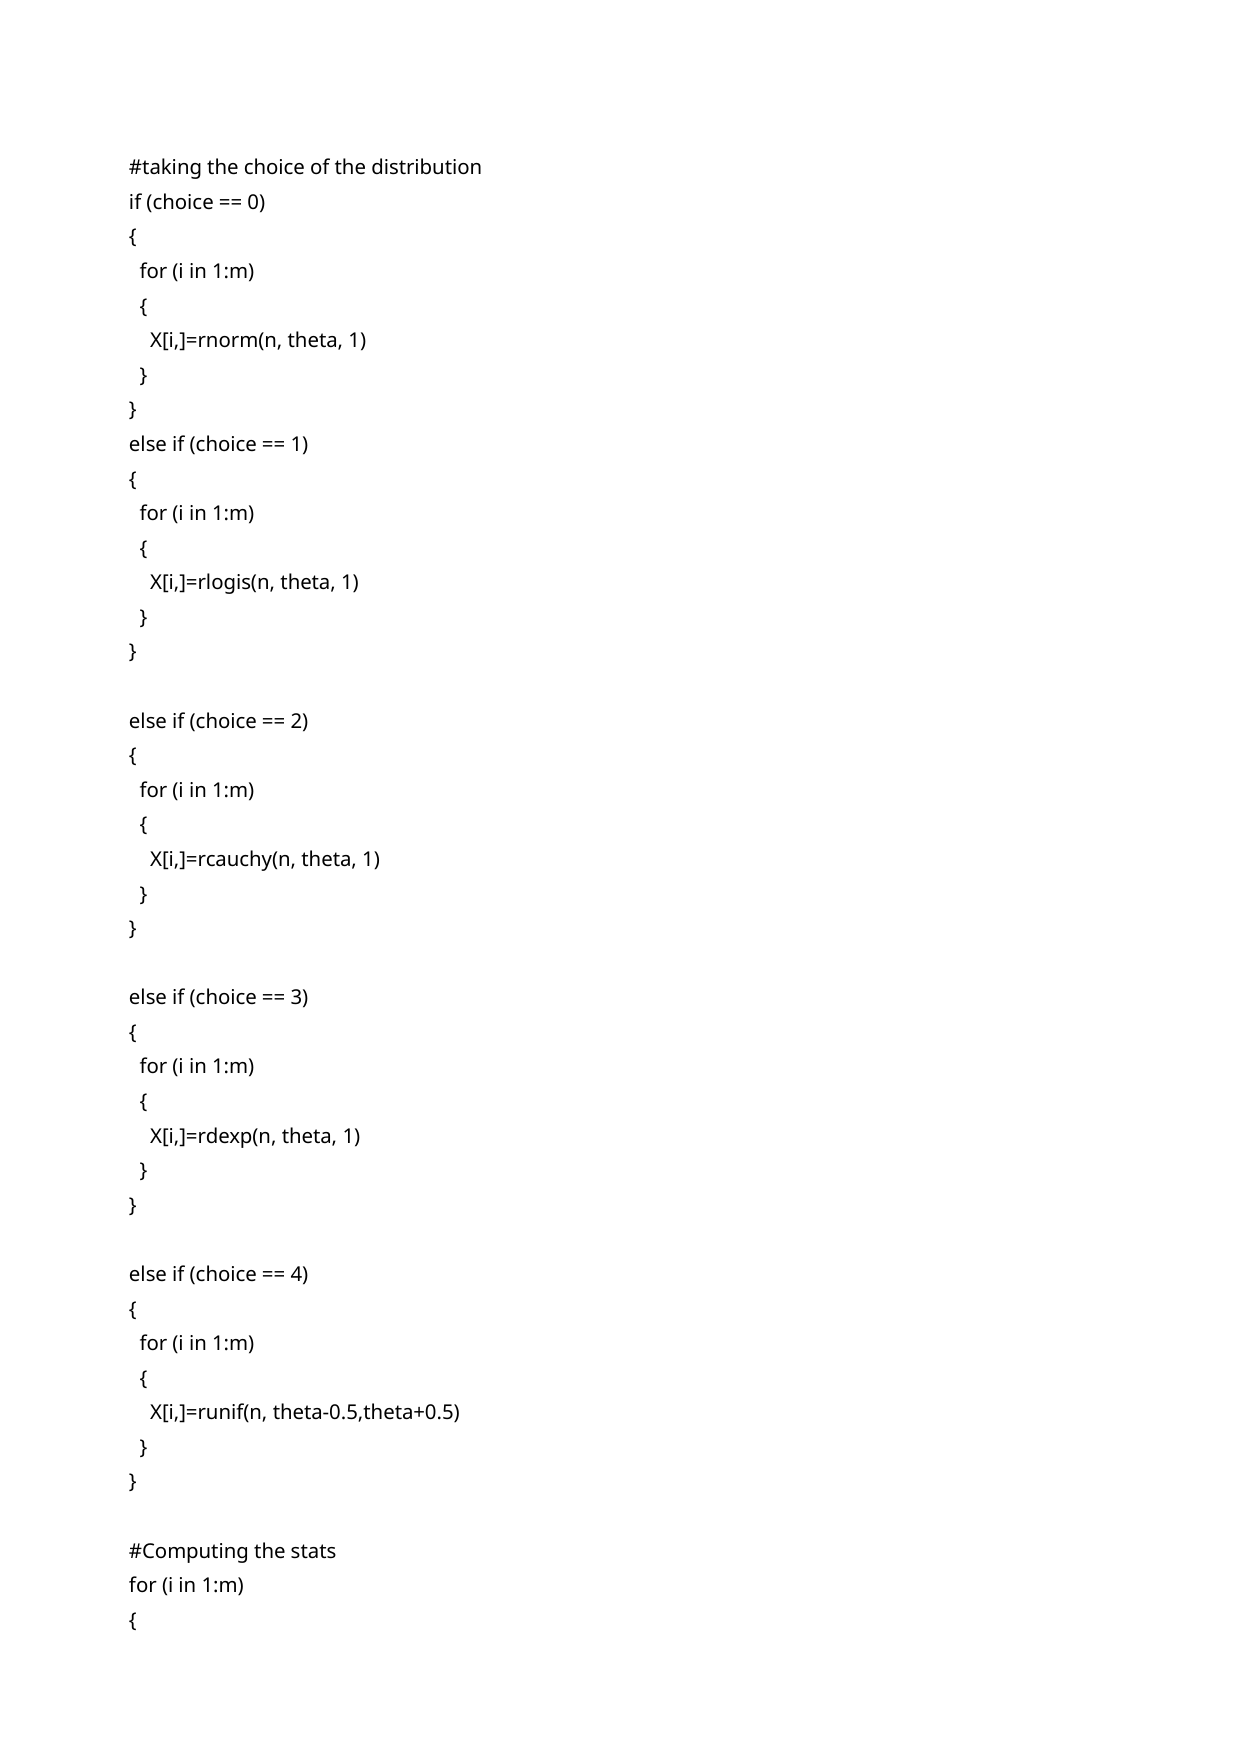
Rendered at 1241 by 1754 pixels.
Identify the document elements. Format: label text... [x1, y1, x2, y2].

text #Computing the stats [118, 1536, 1122, 1564]
text } [118, 395, 1122, 423]
text for (i in 1:m) [118, 775, 1122, 803]
text { [118, 1605, 1122, 1633]
text { [118, 810, 1122, 838]
text #taking the choice of the distribution [118, 153, 1122, 181]
text } [118, 637, 1122, 665]
text X[i,]=rdexp(n, theta, 1) [118, 1121, 1122, 1149]
text else if (choice == 1) [118, 429, 1122, 457]
text { [118, 1363, 1122, 1391]
text { [118, 1017, 1122, 1045]
text } [118, 1156, 1122, 1183]
text X[i,]=rnorm(n, theta, 1) [118, 326, 1122, 353]
text else if (choice == 2) [118, 706, 1122, 734]
text else if (choice == 4) [118, 1259, 1122, 1287]
text } [118, 1190, 1122, 1218]
text { [118, 1294, 1122, 1322]
text for (i in 1:m) [118, 1329, 1122, 1356]
text X[i,]=runif(n, theta-0.5,theta+0.5) [118, 1398, 1122, 1426]
text for (i in 1:m) [118, 257, 1122, 284]
text } [118, 914, 1122, 941]
text X[i,]=rcauchy(n, theta, 1) [118, 844, 1122, 872]
text { [118, 291, 1122, 319]
text } [118, 1432, 1122, 1460]
text { [118, 1087, 1122, 1114]
text { [118, 464, 1122, 492]
text { [118, 533, 1122, 561]
text if (choice == 0) [118, 187, 1122, 215]
text } [118, 1467, 1122, 1495]
text } [118, 360, 1122, 388]
text { [118, 741, 1122, 768]
text } [118, 879, 1122, 907]
text for (i in 1:m) [118, 1052, 1122, 1080]
text else if (choice == 3) [118, 983, 1122, 1011]
text for (i in 1:m) [118, 1571, 1122, 1598]
text for (i in 1:m) [118, 499, 1122, 526]
text } [118, 602, 1122, 630]
text { [118, 222, 1122, 250]
text X[i,]=rlogis(n, theta, 1) [118, 568, 1122, 596]
